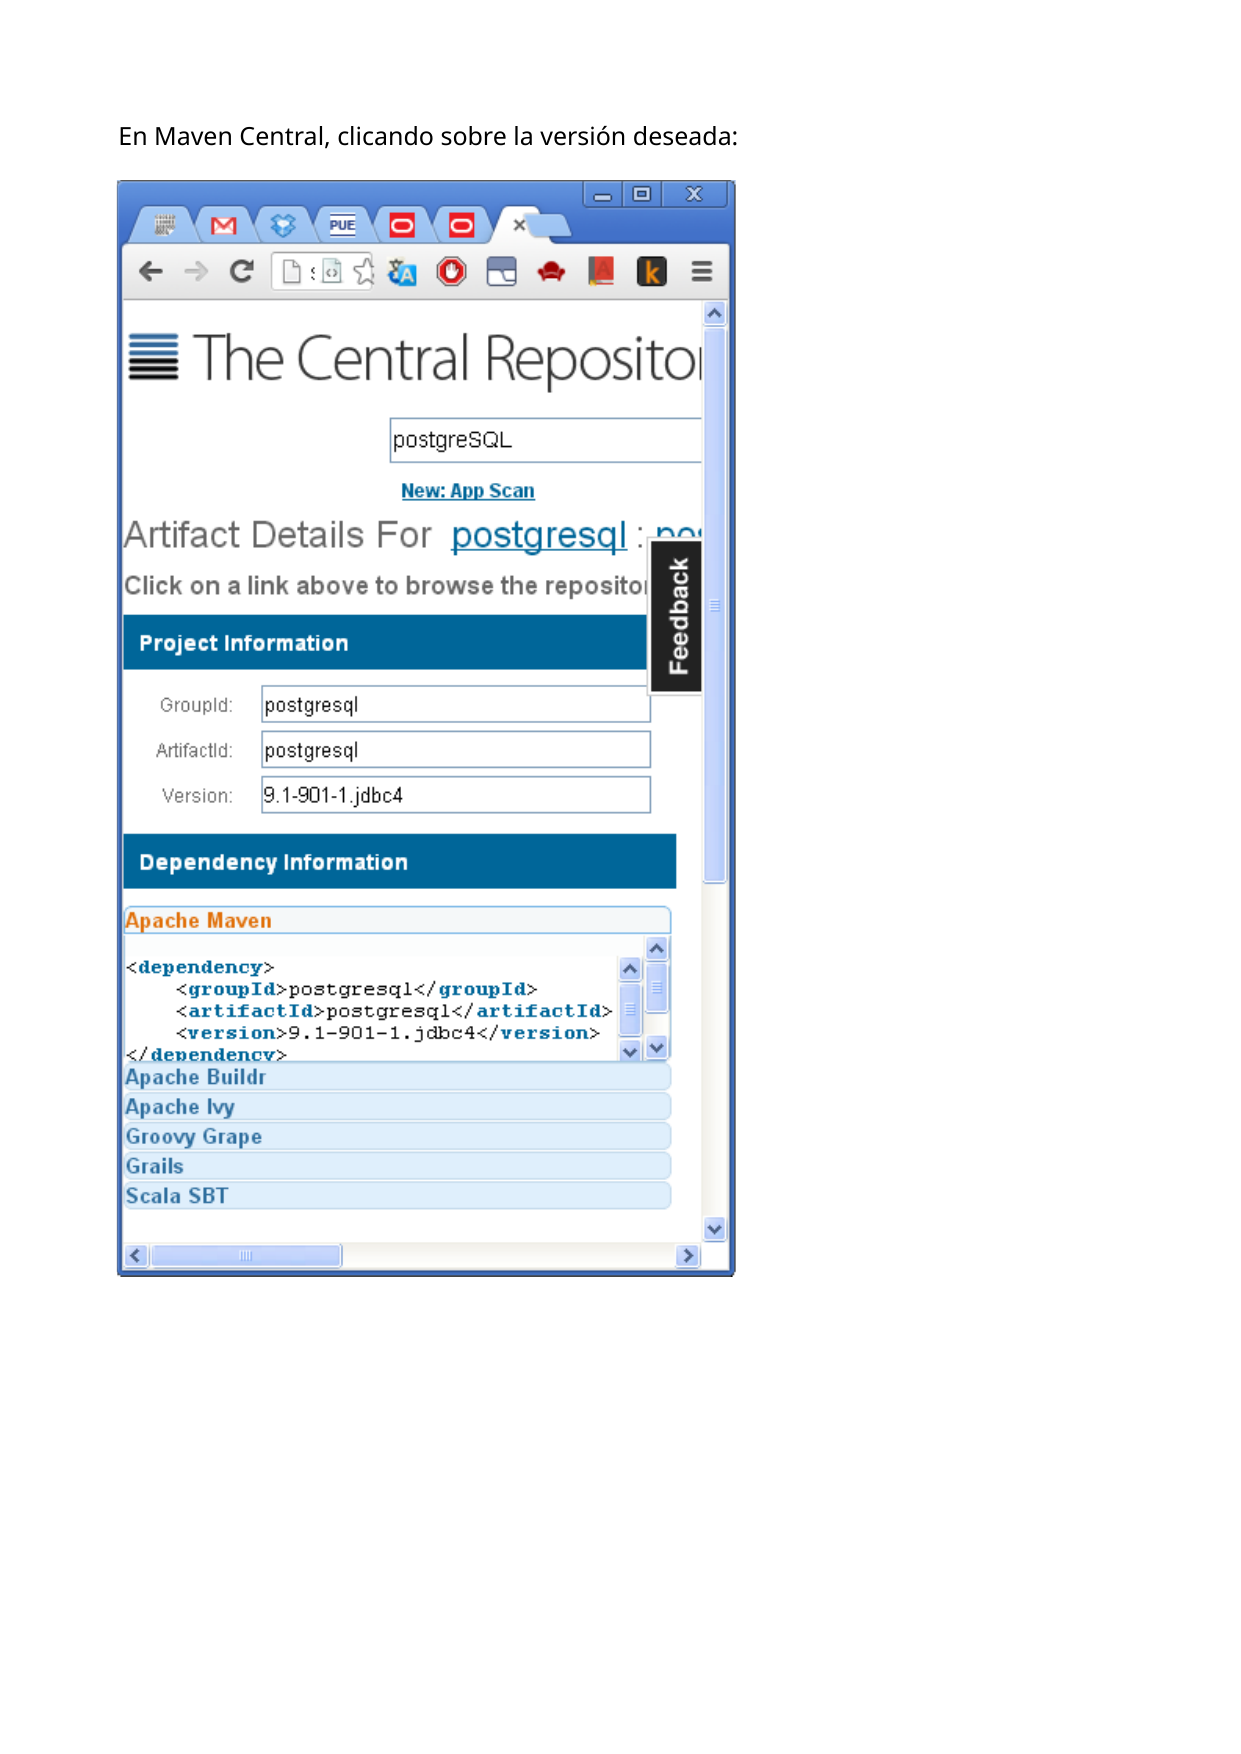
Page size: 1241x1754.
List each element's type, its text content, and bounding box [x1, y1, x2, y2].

text En Maven Central, clicando sobre la versión deseada: [118, 118, 1122, 152]
picture [116, 180, 736, 1277]
